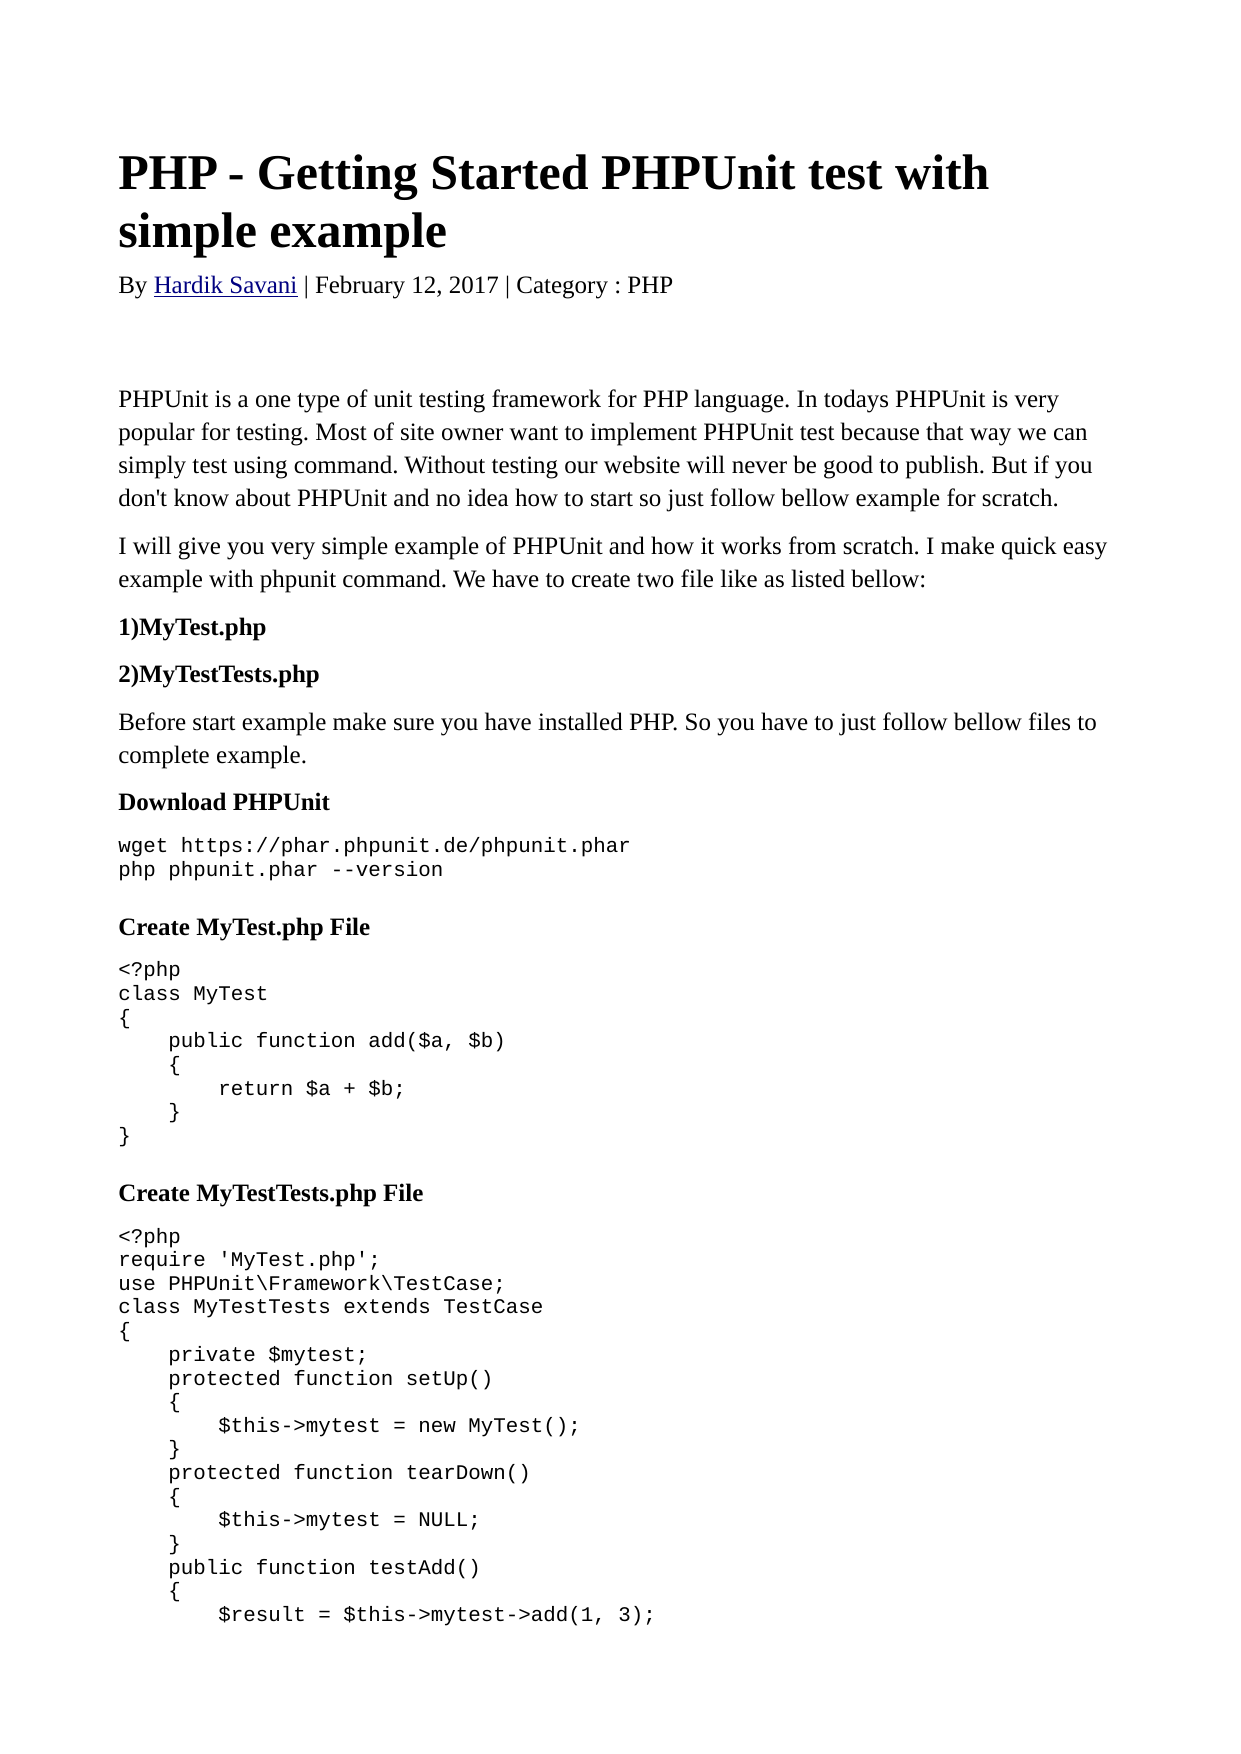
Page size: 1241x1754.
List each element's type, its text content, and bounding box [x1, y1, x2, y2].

subtitle PHP - Getting Started PHPUnit test with simple example [118, 143, 1122, 258]
text wget https://phar.phpunit.de/phpunit.phar [118, 835, 1122, 859]
text I will give you very simple example of PHPUnit and how it works from scratch. I make quick easy example with phpunit command. We have to create two file like as listed bellow: [118, 531, 1122, 593]
text private $mytest; [118, 1344, 1122, 1367]
text $result = $this->mytest->add(1, 3); [118, 1604, 1122, 1628]
text return $a + $b; [118, 1078, 1122, 1101]
text } [118, 1438, 1122, 1462]
text <?php [118, 1226, 1122, 1249]
text 1)MyTest.php [118, 612, 1122, 640]
text { [118, 1320, 1122, 1344]
text { [118, 1054, 1122, 1078]
text $this->mytest = NULL; [118, 1509, 1122, 1533]
text 2)MyTestTests.php [118, 659, 1122, 688]
text public function add($a, $b) [118, 1030, 1122, 1054]
text { [118, 1486, 1122, 1509]
text } [118, 1125, 1122, 1148]
text protected function setUp() [118, 1367, 1122, 1391]
text class MyTest [118, 983, 1122, 1007]
text Download PHPUnit [118, 787, 1122, 816]
text $this->mytest = new MyTest(); [118, 1415, 1122, 1438]
text require 'MyTest.php'; [118, 1249, 1122, 1273]
text public function testAdd() [118, 1557, 1122, 1580]
text <?php [118, 959, 1122, 983]
text Create MyTestTests.php File [118, 1178, 1122, 1207]
text { [118, 1391, 1122, 1415]
text protected function tearDown() [118, 1462, 1122, 1486]
text Create MyTest.php File [118, 912, 1122, 941]
text By Hardik Savani | February 12, 2017 | Category : PHP [118, 271, 1122, 299]
text { [118, 1007, 1122, 1030]
text Before start example make sure you have installed PHP. So you have to just follow bellow files to complete example. [118, 707, 1122, 768]
text { [118, 1580, 1122, 1604]
text } [118, 1101, 1122, 1125]
text PHPUnit is a one type of unit testing framework for PHP language. In todays PHPUnit is very popular for testing. Most of site owner want to implement PHPUnit test because that way we can simply test using command. Without testing our website will never be good to publish. But if you don't know about PHPUnit and no idea how to start so just follow bellow example for scratch. [118, 384, 1122, 512]
text } [118, 1533, 1122, 1557]
text php phpunit.phar --version [118, 859, 1122, 882]
text class MyTestTests extends TestCase [118, 1297, 1122, 1320]
text use PHPUnit\Framework\TestCase; [118, 1273, 1122, 1297]
